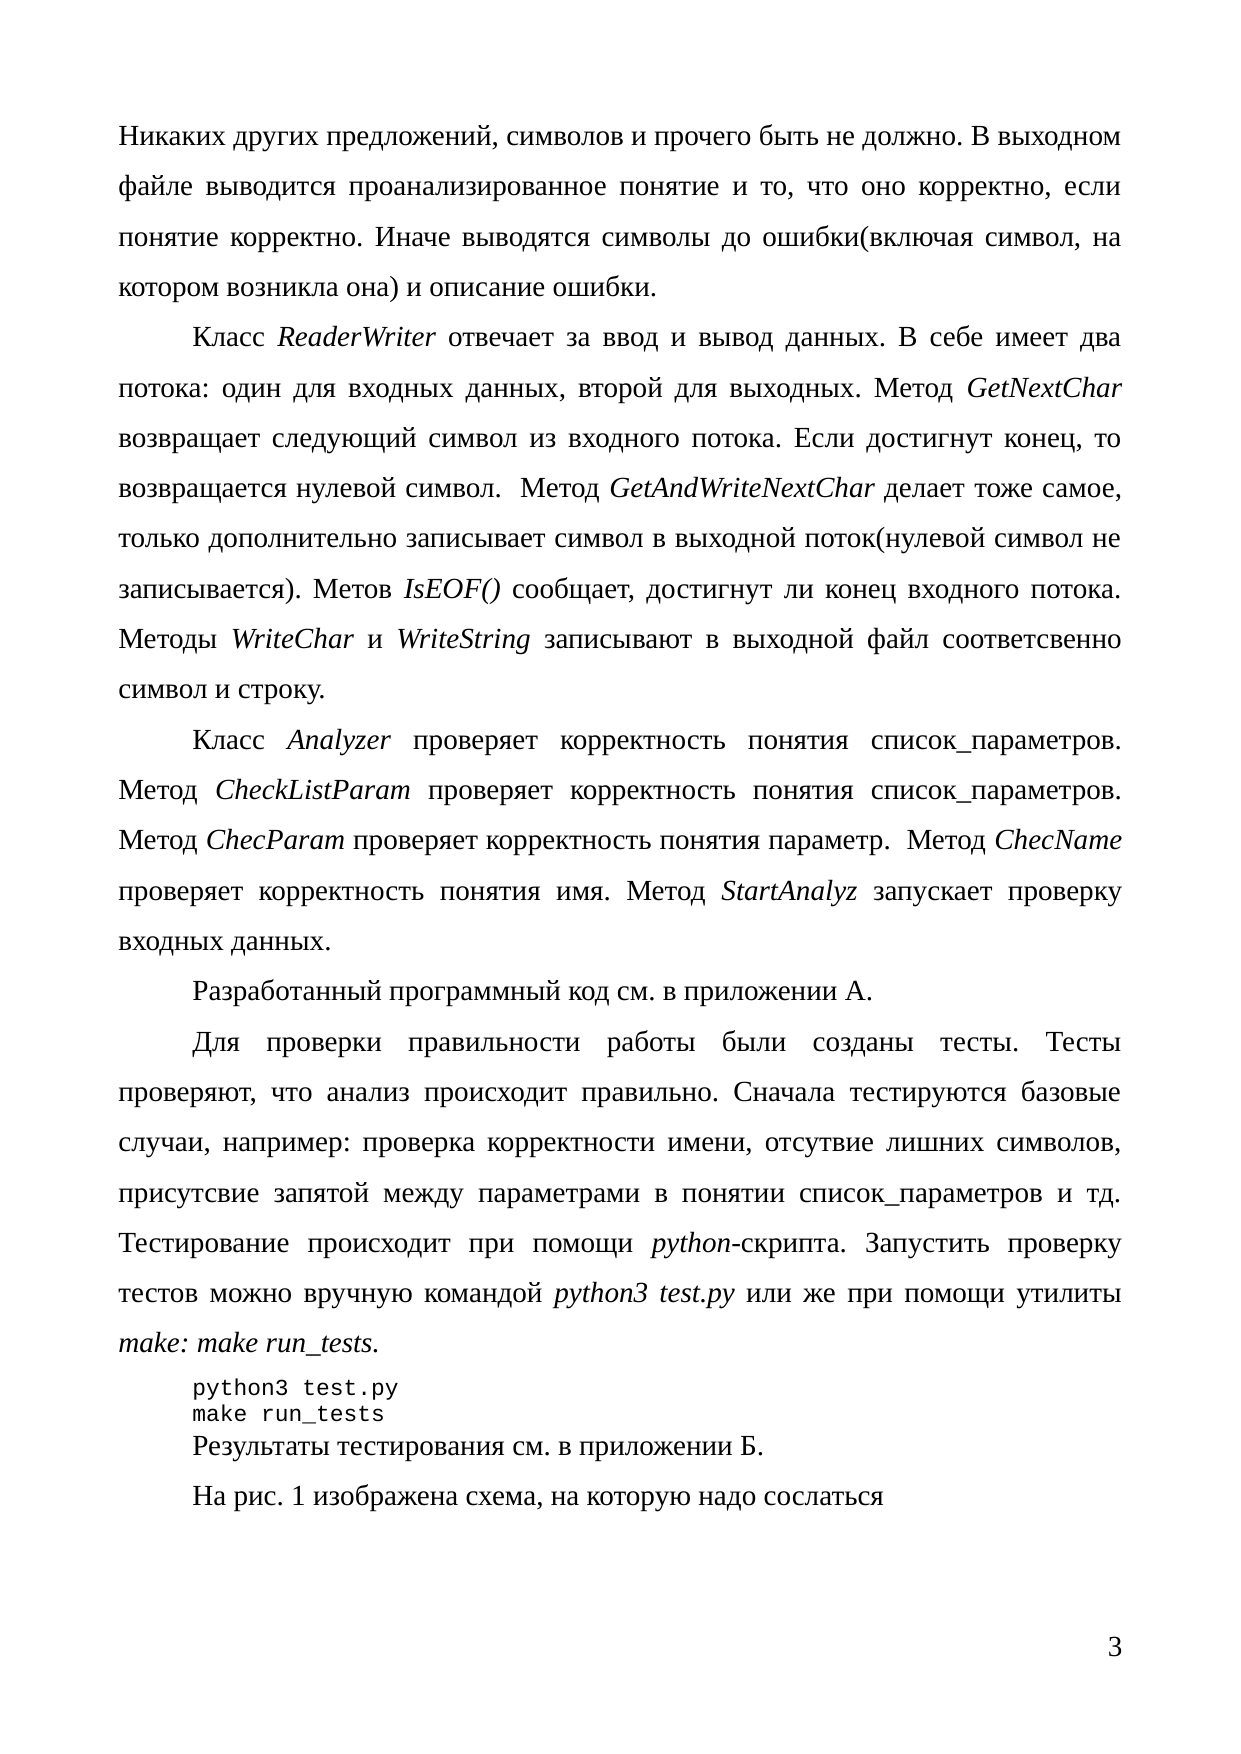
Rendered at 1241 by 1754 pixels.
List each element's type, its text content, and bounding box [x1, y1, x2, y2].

text Для проверки правильности работы были созданы тесты. Тесты проверяют, что анализ происходит правильно. Сначала тестируются базовые случаи, например: проверка корректности имени, отсутвие лишних символов, присутсвие запятой между параметрами в понятии список_параметров и тд. Тестирование происходит при помощи python-скрипта. Запустить проверку тестов можно вручную командой python3 test.py или же при помощи утилиты make: make run_tests. [118, 1024, 1122, 1359]
text make run_tests [118, 1402, 1122, 1428]
text Результаты тестирования см. в приложении Б. [118, 1428, 1122, 1461]
text Класс ReaderWriter отвечает за ввод и вывод данных. В себе имеет два потока: один для входных данных, второй для выходных. Метод GetNextChar возвращает следующий символ из входного потока. Если достигнут конец, то возвращается нулевой символ. Метод GetAndWriteNextChar делает тоже самое, только дополнительно записывает символ в выходной поток(нулевой символ не записывается). Метов IsEOF() сообщает, достигнут ли конец входного потока. Методы WriteChar и WriteString записывают в выходной файл соответсвенно символ и строку. [118, 319, 1122, 705]
text Никаких других предложений, символов и прочего быть не должно. В выходном файле выводится проанализированное понятие и то, что оно корректно, если понятие корректно. Иначе выводятся символы до ошибки(включая символ, на котором возникла она) и описание ошибки. [118, 118, 1122, 303]
text На рис. 1 изображена схема, на которую надо сослаться [118, 1478, 1122, 1512]
text Разработанный программный код см. в приложении А. [118, 973, 1122, 1007]
text python3 test.py [118, 1376, 1122, 1402]
text Класс Analyzer проверяет корректность понятия список_параметров. Метод CheckListParam проверяет корректность понятия список_параметров. Метод ChecParam проверяет корректность понятия параметр. Метод ChecName проверяет корректность понятия имя. Метод StartAnalyz запускает проверку входных данных. [118, 722, 1122, 957]
